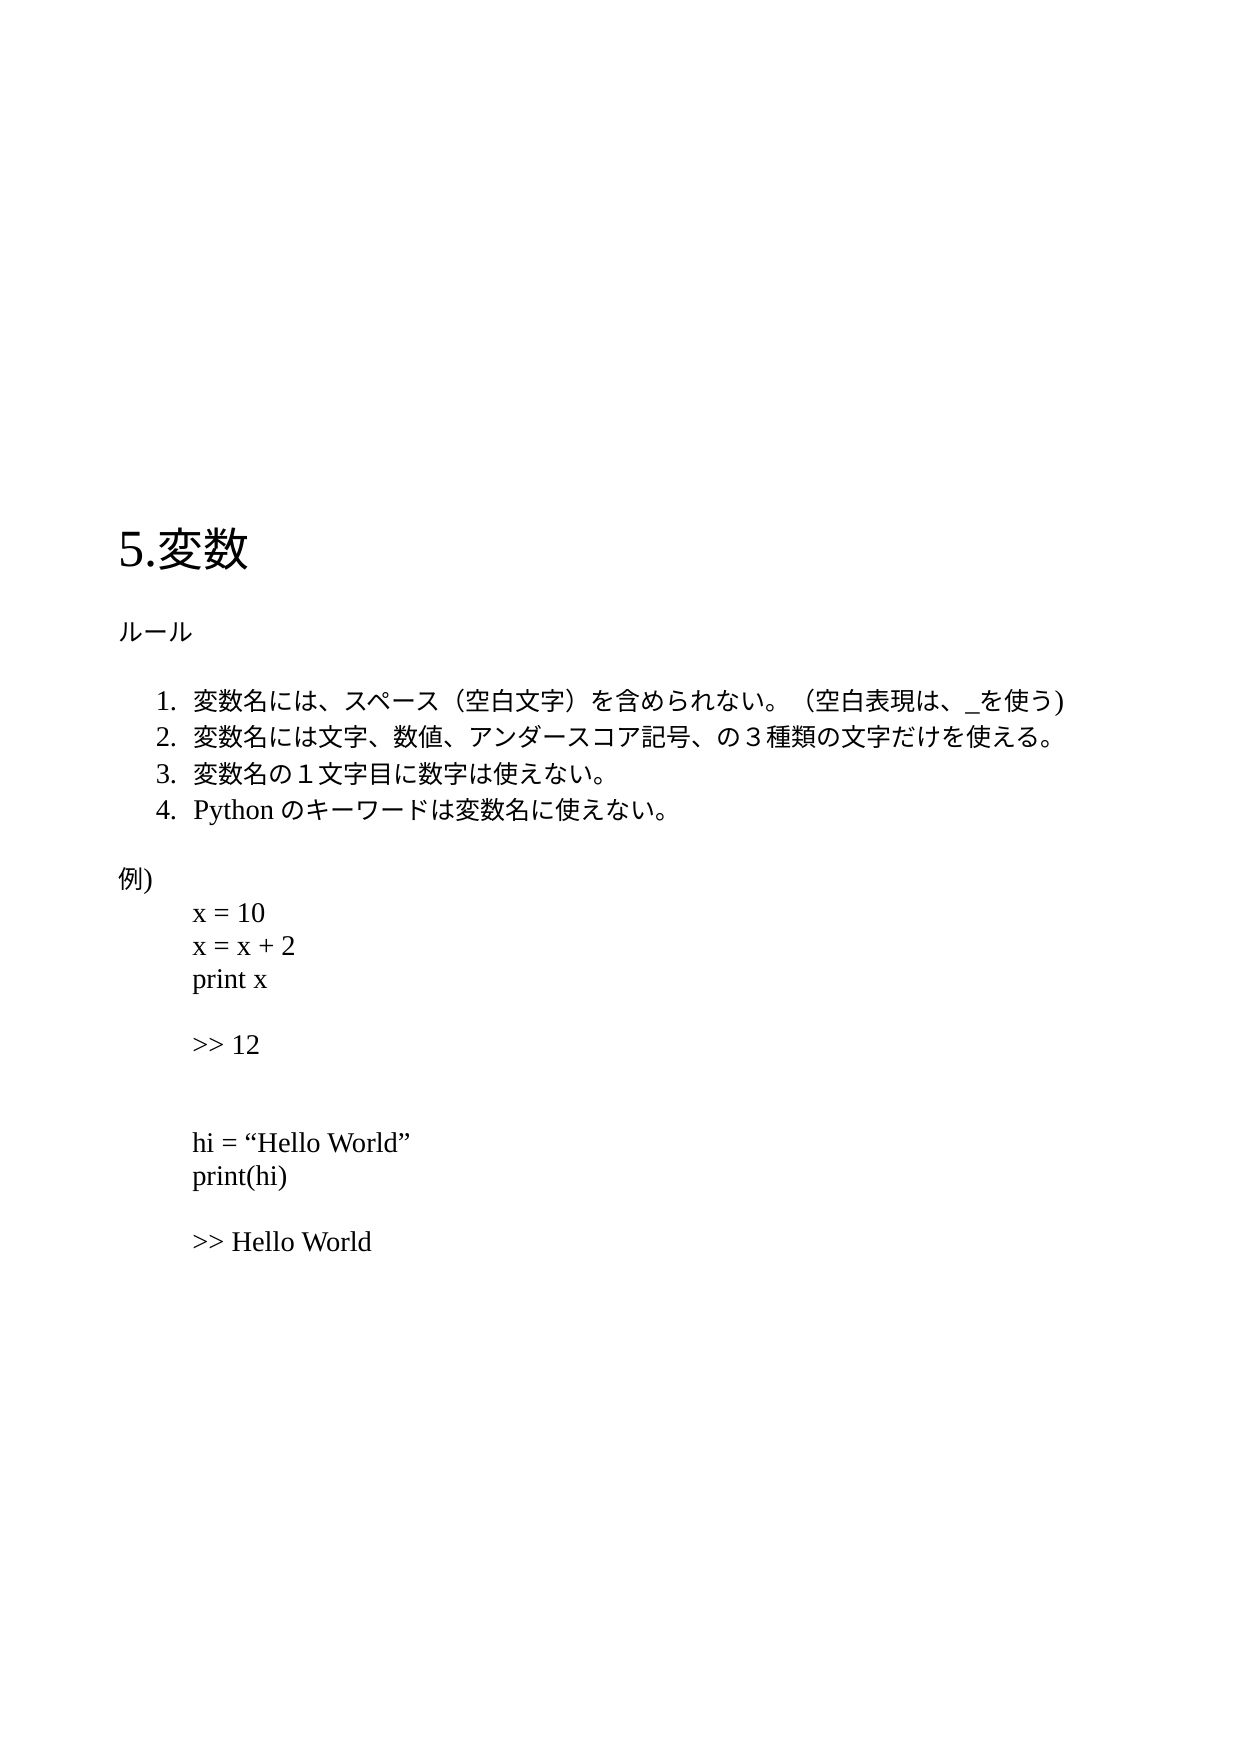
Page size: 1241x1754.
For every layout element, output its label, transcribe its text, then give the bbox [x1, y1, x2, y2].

text 例) [118, 859, 1122, 896]
list 変数名の１文字目に数字は使えない。 [156, 754, 1122, 790]
list Pythonのキーワードは変数名に使えない。 [156, 790, 1122, 827]
list 変数名には、スペース（空白文字）を含められない。（空白表現は、_を使う) [156, 682, 1122, 718]
list 変数名には文字、数値、アンダースコア記号、の３種類の文字だけを使える。 [156, 718, 1122, 754]
text 5.変数 [118, 513, 1122, 579]
text x = 10 [118, 896, 1122, 929]
text >> 12 [118, 1027, 1122, 1060]
text x = x + 2 [118, 929, 1122, 962]
text print(hi) [118, 1159, 1122, 1192]
text print x [118, 962, 1122, 994]
text ルール [118, 612, 1122, 649]
text hi = “Hello World” [118, 1126, 1122, 1159]
text >> Hello World [118, 1225, 1122, 1258]
